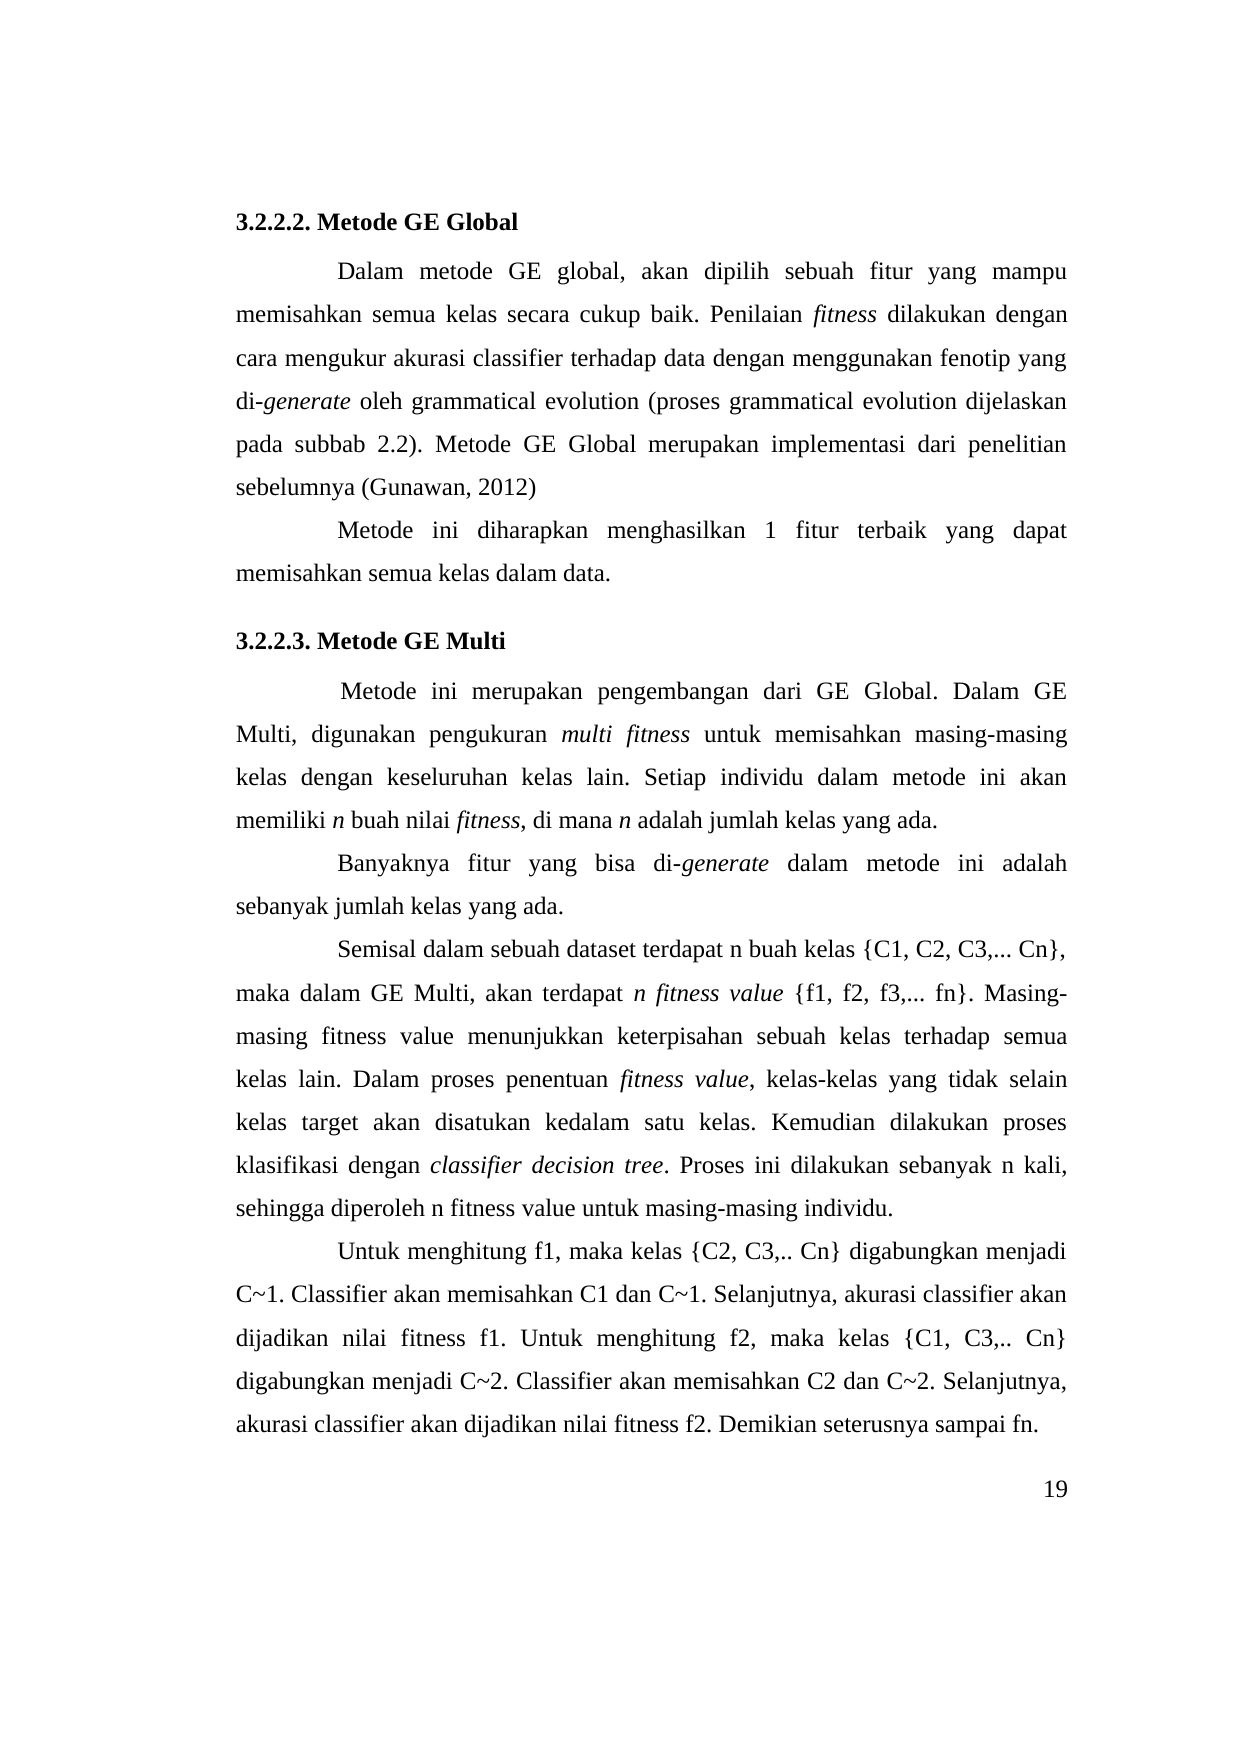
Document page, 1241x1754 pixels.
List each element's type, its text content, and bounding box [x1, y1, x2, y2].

text Untuk menghitung f1, maka kelas {C2, C3,.. Cn} digabungkan menjadi C~1. Classifier akan memisahkan C1 dan C~1. Selanjutnya, akurasi classifier akan dijadikan nilai fitness f1. Untuk menghitung f2, maka kelas {C1, C3,.. Cn} digabungkan menjadi C~2. Classifier akan memisahkan C2 dan C~2. Selanjutnya, akurasi classifier akan dijadikan nilai fitness f2. Demikian seterusnya sampai fn. [236, 1236, 1068, 1438]
text Metode ini merupakan pengembangan dari GE Global. Dalam GE Multi, digunakan pengukuran multi fitness untuk memisahkan masing-masing kelas dengan keseluruhan kelas lain. Setiap individu dalam metode ini akan memiliki n buah nilai fitness, di mana n adalah jumlah kelas yang ada. [236, 676, 1068, 834]
subtitle Metode GE Multi [236, 626, 1068, 655]
subtitle Metode GE Global [236, 207, 1068, 236]
text Metode ini diharapkan menghasilkan 1 fitur terbaik yang dapat memisahkan semua kelas dalam data. [236, 515, 1068, 587]
text Dalam metode GE global, akan dipilih sebuah fitur yang mampu memisahkan semua kelas secara cukup baik. Penilaian fitness dilakukan dengan cara mengukur akurasi classifier terhadap data dengan menggunakan fenotip yang di-generate oleh grammatical evolution (proses grammatical evolution dijelaskan pada subbab 2.2). Metode GE Global merupakan implementasi dari penelitian sebelumnya (Gunawan, 2012) [236, 256, 1068, 501]
text Banyaknya fitur yang bisa di-generate dalam metode ini adalah sebanyak jumlah kelas yang ada. [236, 848, 1068, 920]
text Semisal dalam sebuah dataset terdapat n buah kelas {C1, C2, C3,... Cn}, maka dalam GE Multi, akan terdapat n fitness value {f1, f2, f3,... fn}. Masing-masing fitness value menunjukkan keterpisahan sebuah kelas terhadap semua kelas lain. Dalam proses penentuan fitness value, kelas-kelas yang tidak selain kelas target akan disatukan kedalam satu kelas. Kemudian dilakukan proses klasifikasi dengan classifier decision tree. Proses ini dilakukan sebanyak n kali, sehingga diperoleh n fitness value untuk masing-masing individu. [236, 934, 1068, 1222]
